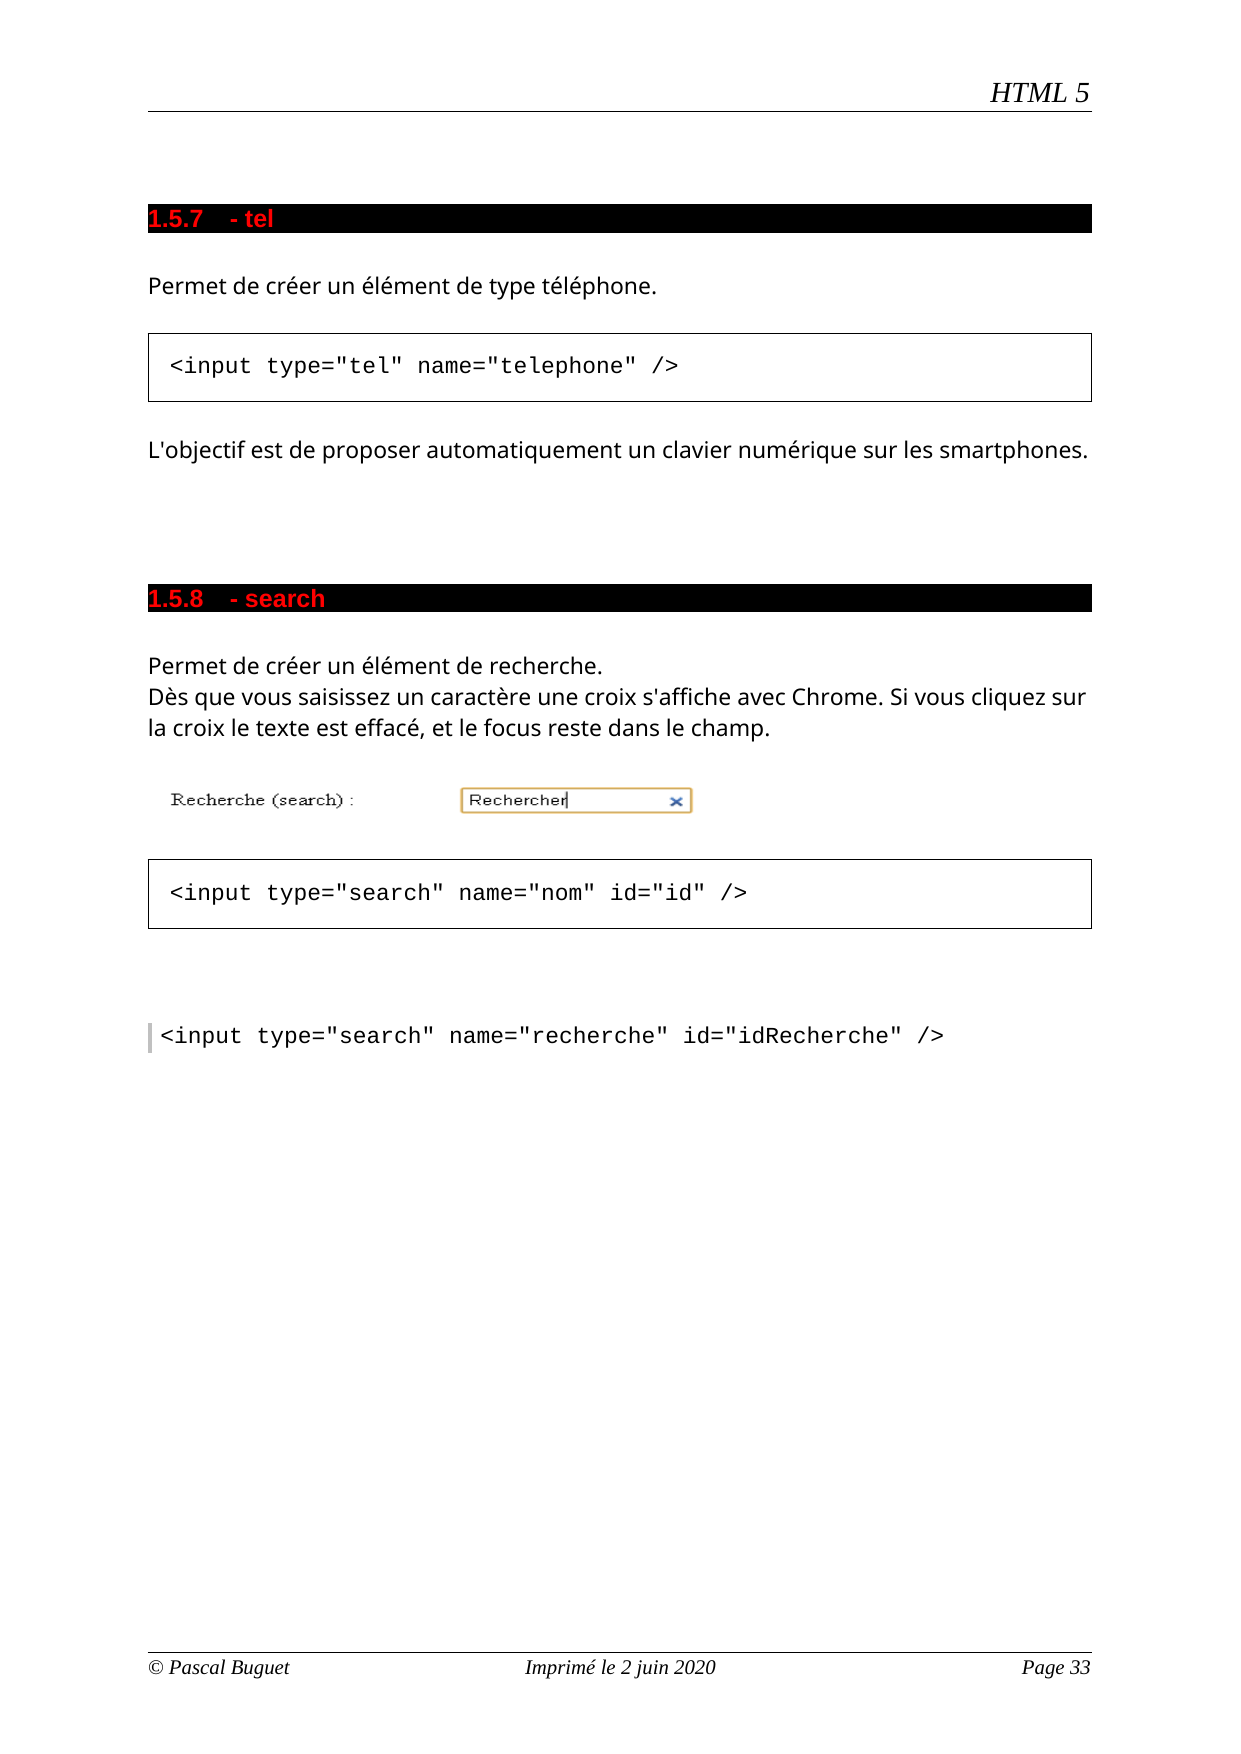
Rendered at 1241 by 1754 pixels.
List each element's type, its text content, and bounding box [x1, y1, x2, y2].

text Permet de créer un élément de type téléphone. [148, 270, 1092, 301]
text Dès que vous saisissez un caractère une croix s'affiche avec Chrome. Si vous cliquez sur la croix le texte est effacé, et le focus reste dans le champ. [148, 681, 1092, 744]
text L'objectif est de proposer automatiquement un clavier numérique sur les smartphones. [148, 434, 1092, 465]
subtitle - tel [148, 204, 1092, 233]
subtitle - search [148, 584, 1092, 612]
text <input type="tel" name="telephone" /> [149, 334, 1091, 401]
text <input type="search" name="recherche" id="idRecherche" /> [152, 1023, 1092, 1053]
text Permet de créer un élément de recherche. [148, 650, 1092, 681]
text <input type="search" name="nom" id="id" /> [149, 860, 1091, 928]
